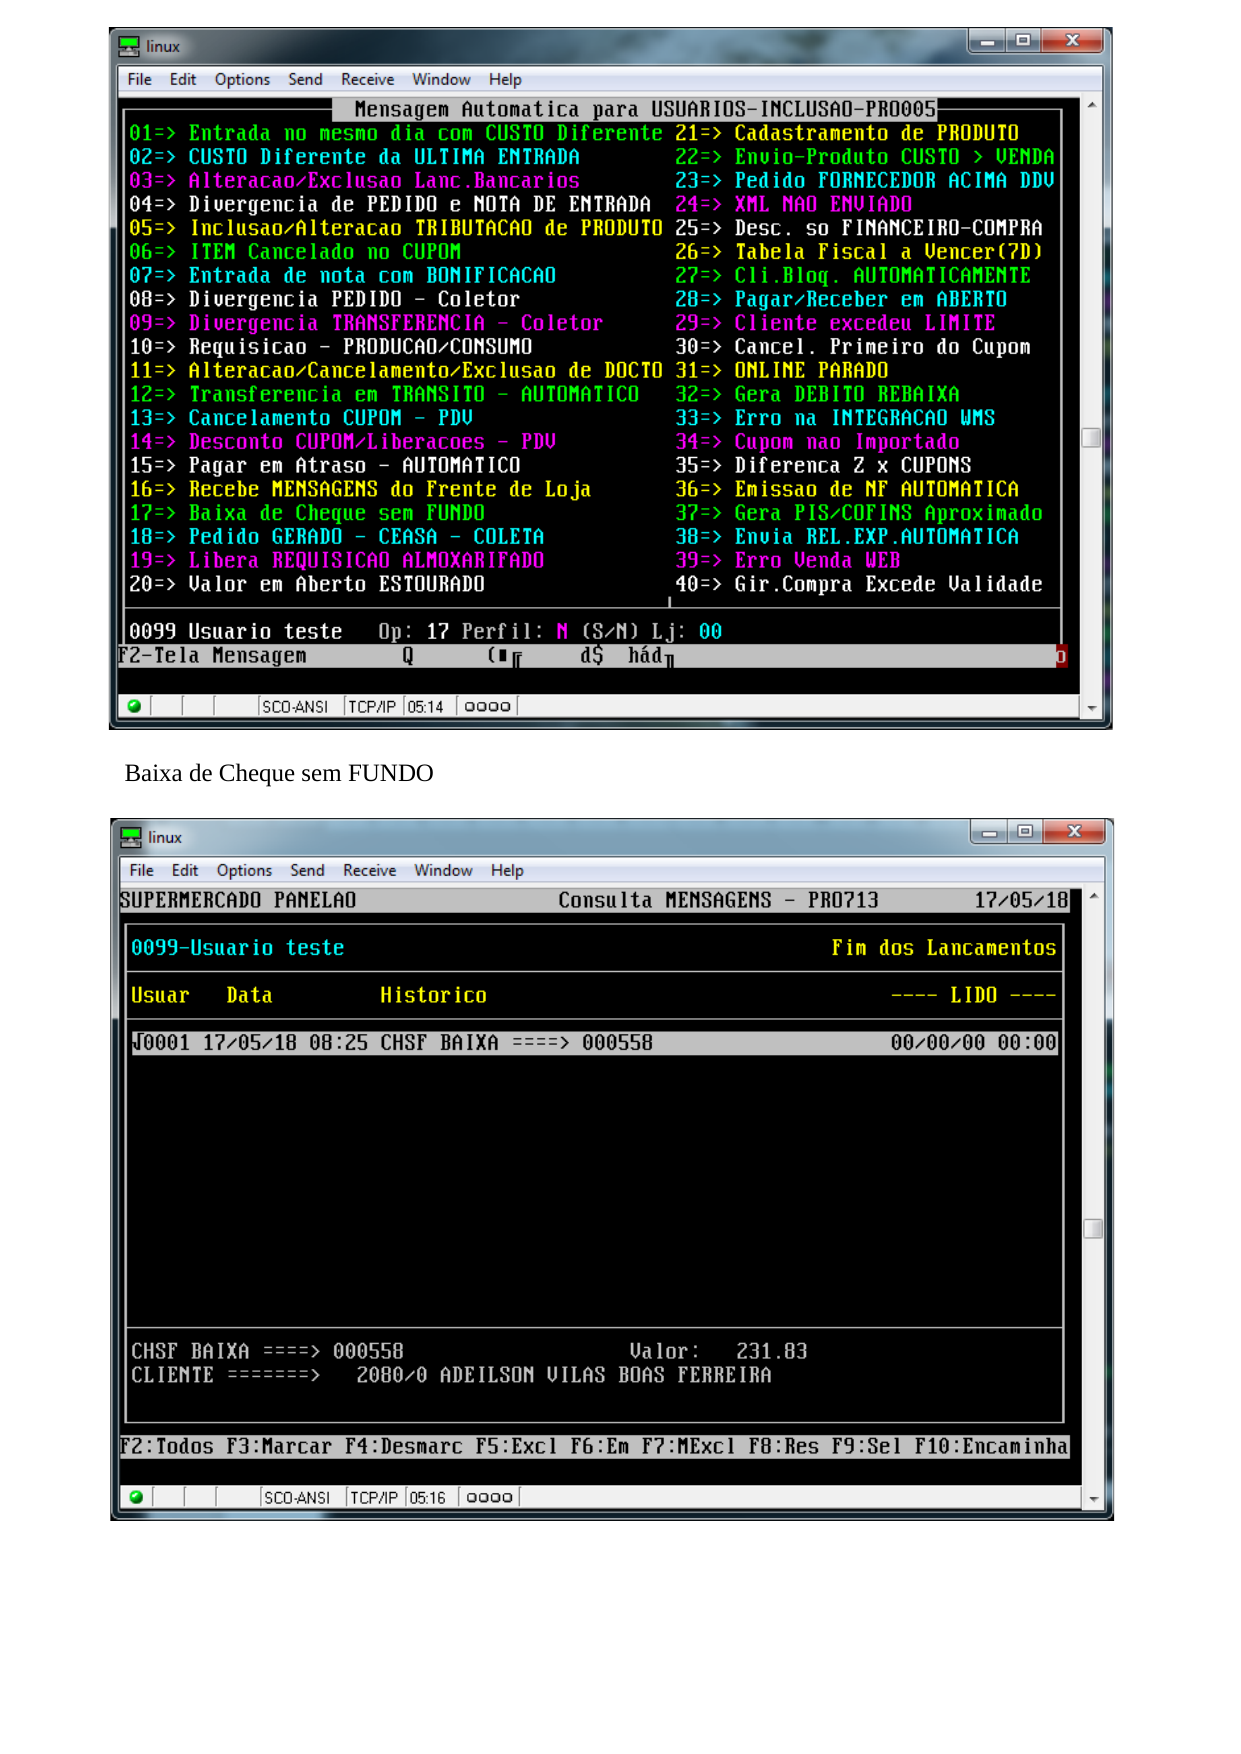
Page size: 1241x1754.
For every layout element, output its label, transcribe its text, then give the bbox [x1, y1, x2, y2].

picture [110, 818, 1115, 1521]
text Baixa de Cheque sem FUNDO [118, 758, 1122, 787]
picture [108, 27, 1113, 730]
